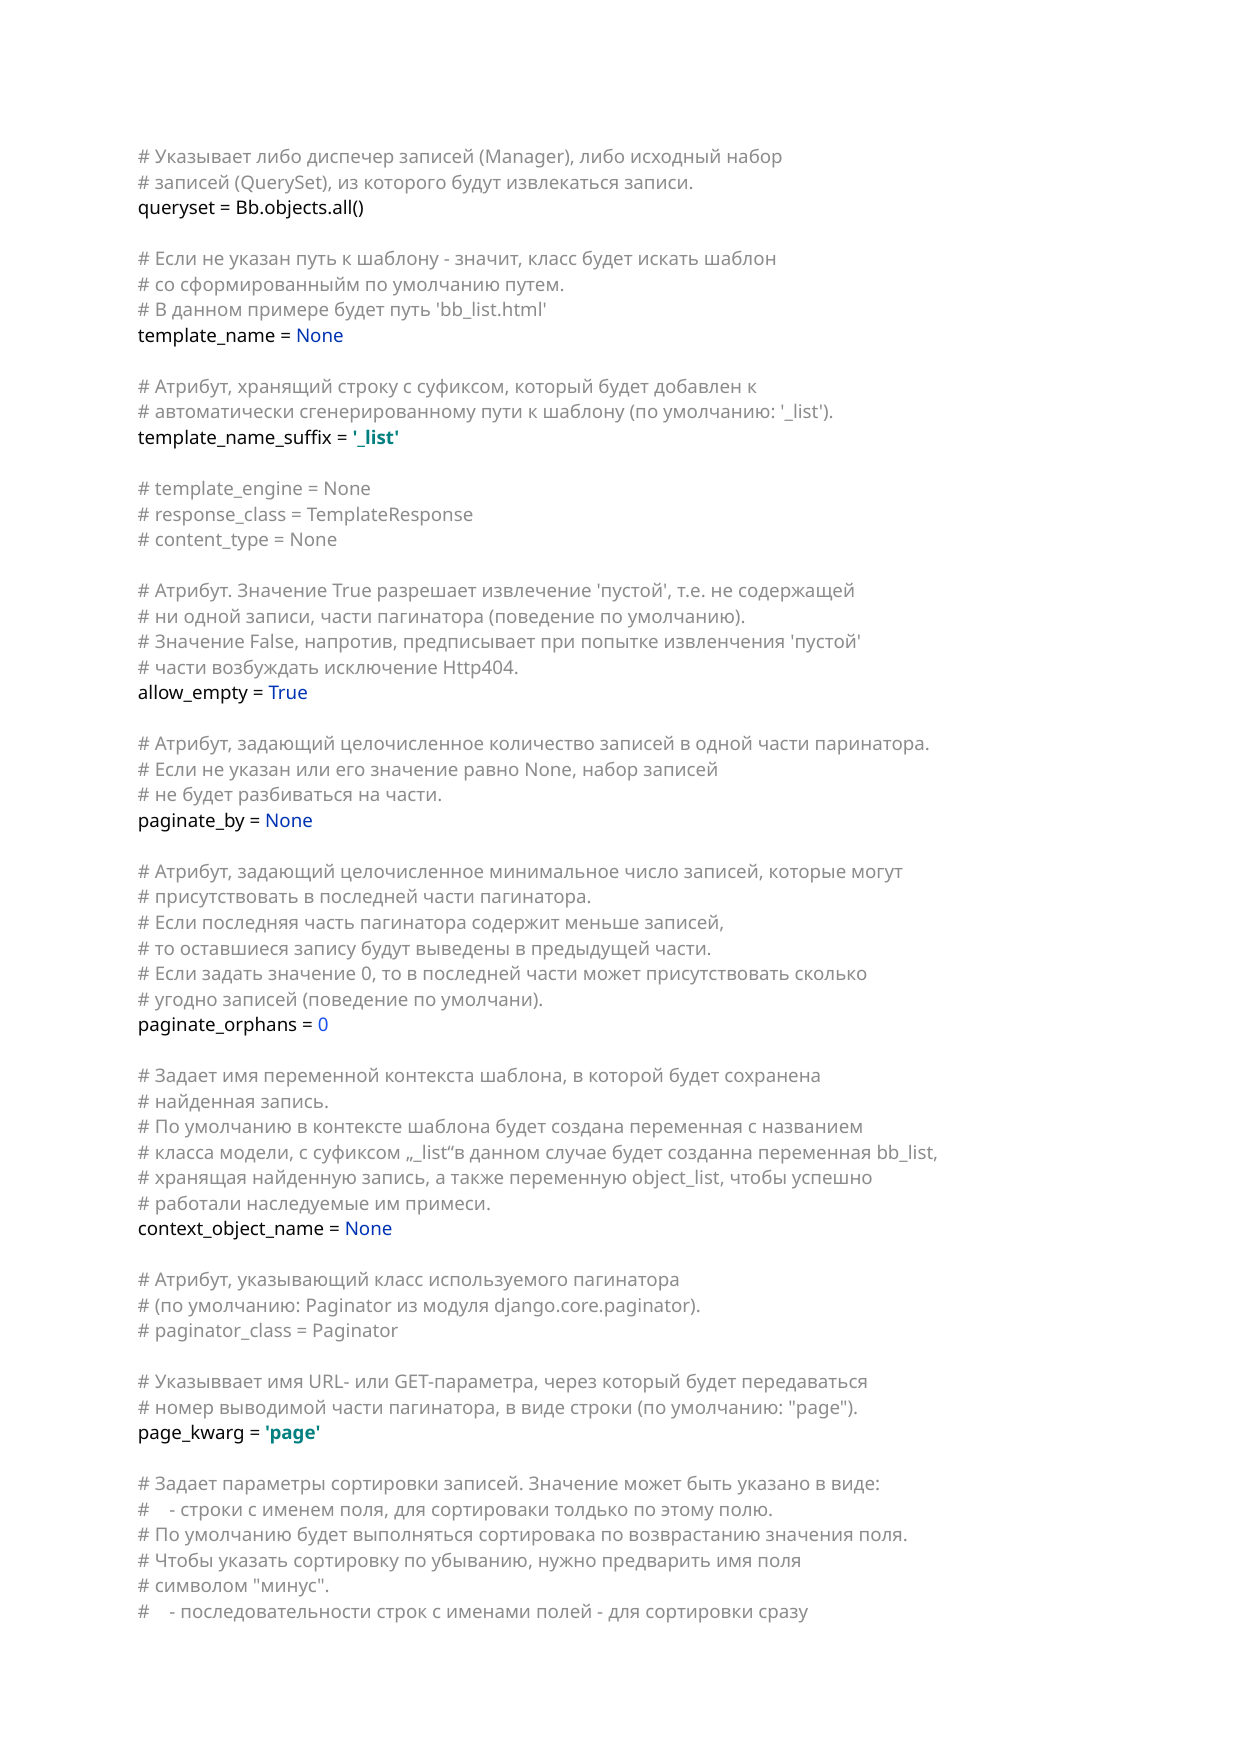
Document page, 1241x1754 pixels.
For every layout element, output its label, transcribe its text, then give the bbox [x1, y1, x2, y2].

text # Указывает либо диспечер записей (Manager), либо исходный набор # записей (QuerySet), из которого будут извлекаться записи. queryset = Bb.objects.all() # Если не указан путь к шаблону - значит, класс будет искать шаблон # со сформированныйм по умолчанию путем. # В данном примере будет путь 'bb_list.html' template_name = None # Атрибут, хранящий строку с суфиксом, который будет добавлен к # автоматически сгенерированному пути к шаблону (по умолчанию: '_list'). template_name_suffix = '_list' # template_engine = None # response_class = TemplateResponse # content_type = None # Атрибут. Значение True разрешает извлечение 'пустой', т.е. не содержащей # ни одной записи, части пагинатора (поведение по умолчанию). # Значение False, напротив, предписывает при попытке извленчения 'пустой' # части возбуждать исключение Http404. allow_empty = True # Атрибут, задающий целочисленное количество записей в одной части паринатора. # Если не указан или его значение равно None, набор записей # не будет разбиваться на части. paginate_by = None # Атрибут, задающий целочисленное минимальное число записей, которые могут # присутствовать в последней части пагинатора. # Если последняя часть пагинатора содержит меньше записей, # то оставшиеся запису будут выведены в предыдущей части. # Если задать значение 0, то в последней части может присутствовать сколько # угодно записей (поведение по умолчани). paginate_orphans = 0 # Задает имя переменной контекста шаблона, в которой будет сохранена # найденная запись. [118, 118, 1122, 1113]
text # По умолчанию в контексте шаблона будет создана переменная с названием # класса модели, с суфиксом „_list“в данном случае будет созданна переменная bb_list, # хранящая найденную запись, а также переменную object_list, чтобы успешно # работали наследуемые им примеси. context_object_name = None # Атрибут, указывающий класс используемого пагинатора # (по умолчанию: Paginator из модуля django.core.paginator). # paginator_class = Paginator # Указыввает имя URL- или GET-параметра, через который будет передаваться # номер выводимой части пагинатора, в виде строки (по умолчанию: "page"). page_kwarg = 'page' # Задает параметры сортировки записей. Значение может быть указано в виде: # - строки с именем поля, для сортироваки толдько по этому полю. # По умолчанию будет выполняться сортировака по возврастанию значения поля. # Чтобы указать сортировку по убыванию, нужно предварить имя поля # символом "минус". # - последовательности строк с именами полей - для сортировки сразу [118, 1113, 1122, 1624]
